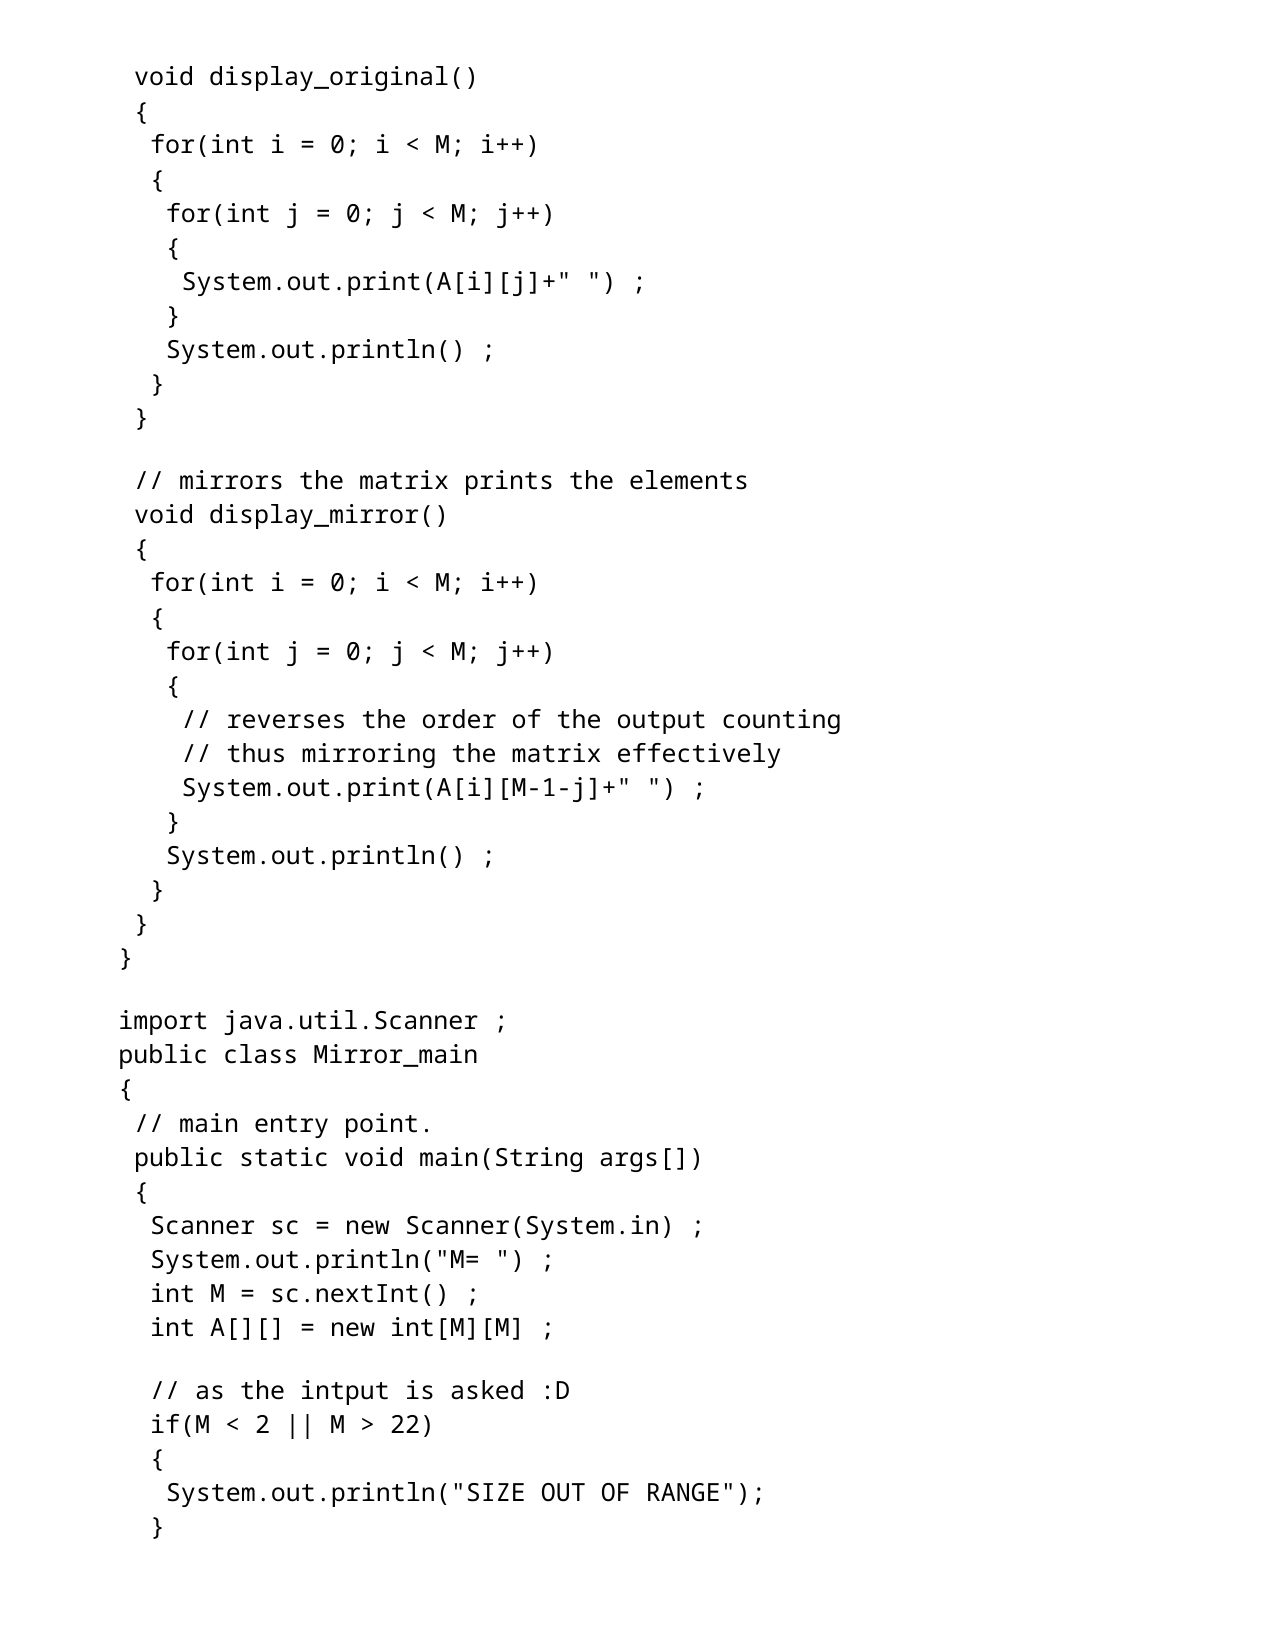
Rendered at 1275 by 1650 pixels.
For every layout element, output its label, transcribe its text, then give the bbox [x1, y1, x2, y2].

text import java.util.Scanner ; public class Mirror_main { // main entry point. public static void main(String args[]) { Scanner sc = new Scanner(System.in) ; System.out.println("M= ") ; int M = sc.nextInt() ; int A[][] = new int[M][M] ; // as the intput is asked :D if(M < 2 || M > 22) { System.out.println("SIZE OUT OF RANGE"); } [118, 974, 1216, 1572]
text void display_original() { for(int i = 0; i < M; i++) { for(int j = 0; j < M; j++) { System.out.print(A[i][j]+" ") ; } System.out.println() ; } } // mirrors the matrix prints the elements void display_mirror() { for(int i = 0; i < M; i++) { for(int j = 0; j < M; j++) { // reverses the order of the output counting // thus mirroring the matrix effectively System.out.print(A[i][M-1-j]+" ") ; } System.out.println() ; } } } [118, 59, 1216, 974]
